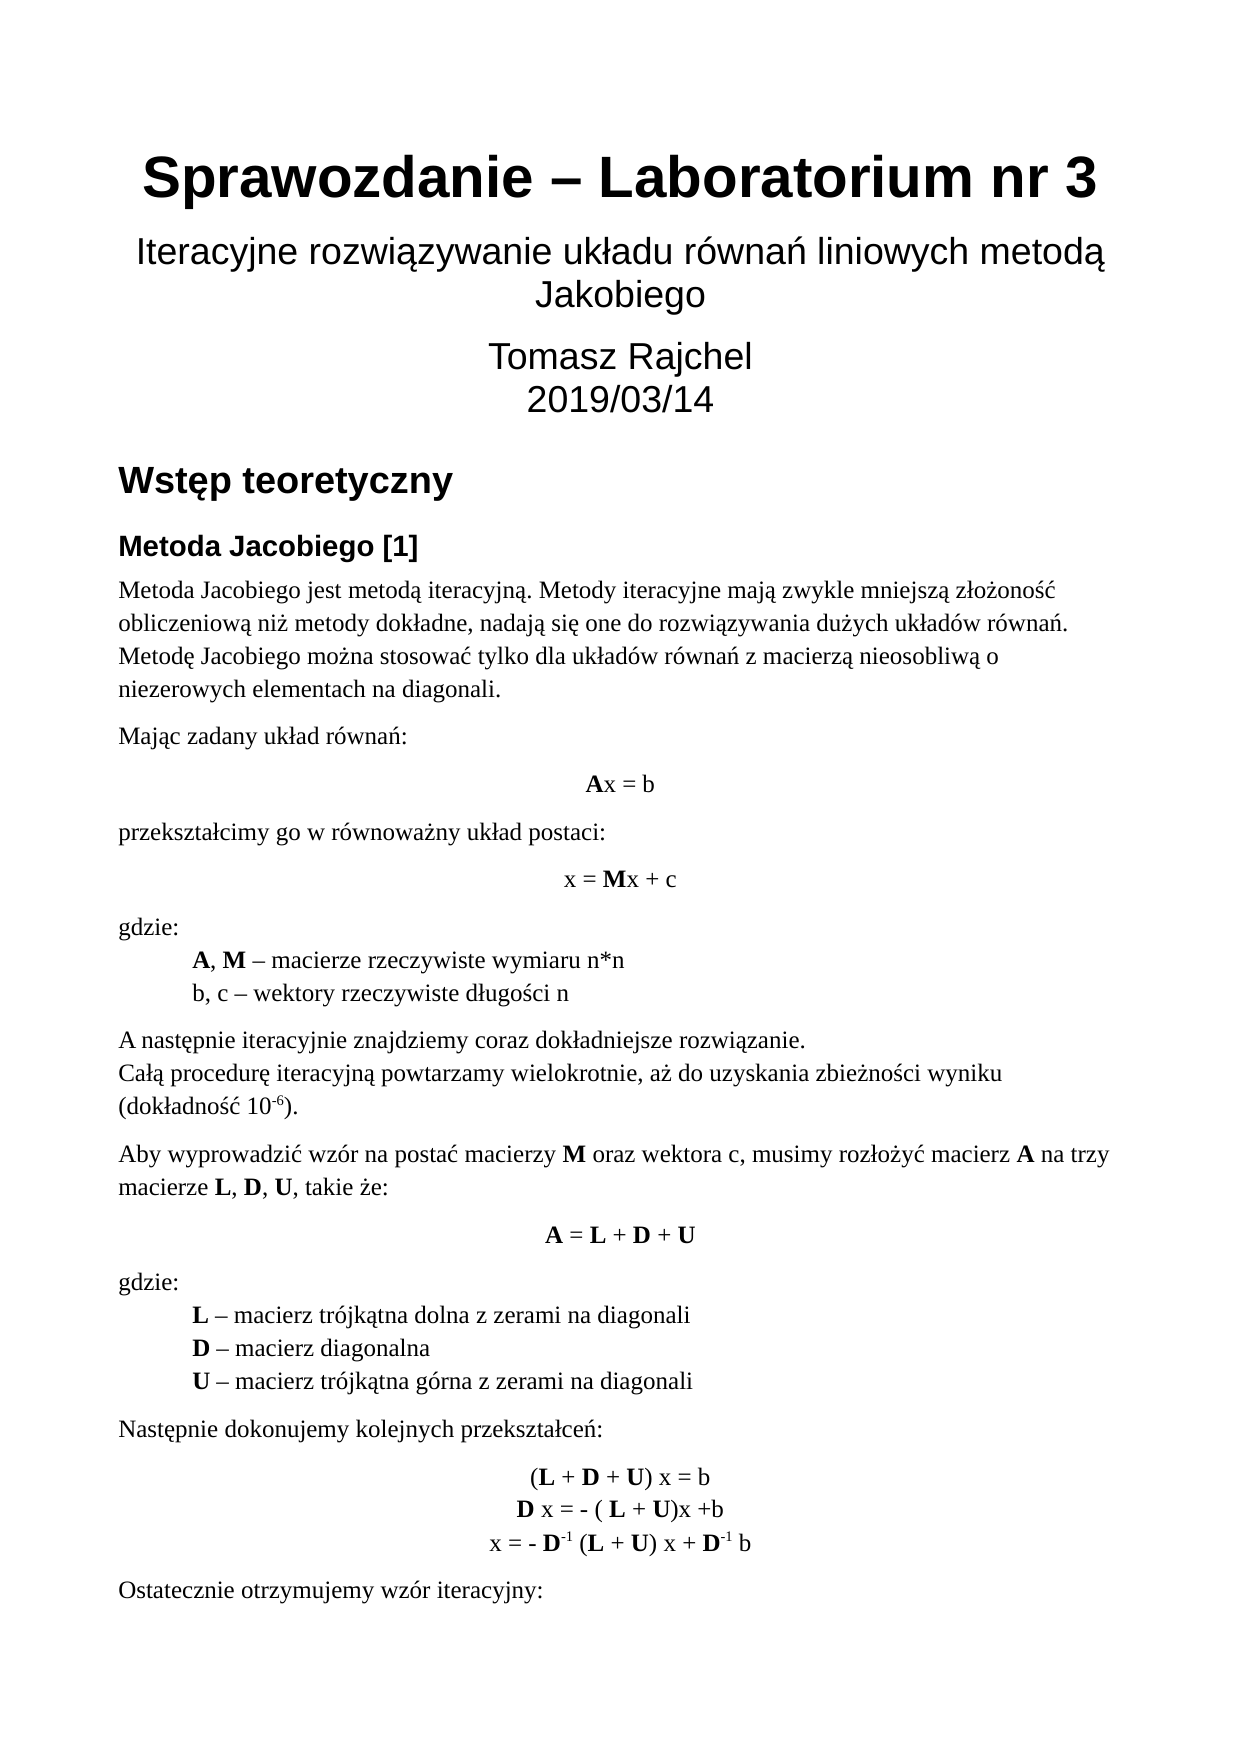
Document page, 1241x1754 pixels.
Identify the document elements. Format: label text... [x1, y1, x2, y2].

text gdzie: L – macierz trójkątna dolna z zerami na diagonali D – macierz diagonalna U – macierz trójkątna górna z zerami na diagonali [118, 1267, 1122, 1395]
subtitle Wstęp teoretyczny [118, 458, 1122, 501]
text Następnie dokonujemy kolejnych przekształceń: [118, 1414, 1122, 1443]
text Mając zadany układ równań: [118, 721, 1122, 750]
text gdzie: A, M – macierze rzeczywiste wymiaru n*n b, c – wektory rzeczywiste długości n [118, 912, 1122, 1007]
text przekształcimy go w równoważny układ postaci: [118, 817, 1122, 845]
text (L + D + U) x = b D x = - ( L + U)x +b x = - D-1 (L + U) x + D-1 b [118, 1462, 1122, 1556]
subtitle Tomasz Rajchel 2019/03/14 [118, 334, 1122, 420]
text Ostatecznie otrzymujemy wzór iteracyjny: [118, 1575, 1122, 1604]
text A = L + D + U [118, 1220, 1122, 1248]
text Ax = b [118, 769, 1122, 798]
text A następnie iteracyjnie znajdziemy coraz dokładniejsze rozwiązanie. Całą procedurę iteracyjną powtarzamy wielokrotnie, aż do uzyskania zbieżności wyniku (dokładność 10-6). [118, 1025, 1122, 1120]
text Metoda Jacobiego jest metodą iteracyjną. Metody iteracyjne mają zwykle mniejszą złożoność obliczeniową niż metody dokładne, nadają się one do rozwiązywania dużych układów równań. Metodę Jacobiego można stosować tylko dla układów równań z macierzą nieosobliwą o niezerowych elementach na diagonali. [118, 575, 1122, 702]
title Sprawozdanie – Laboratorium nr 3 [118, 143, 1122, 210]
subtitle Iteracyjne rozwiązywanie układu równań liniowych metodą Jakobiego [118, 229, 1122, 315]
subtitle Metoda Jacobiego [1] [118, 528, 1122, 562]
text x = Mx + c [118, 864, 1122, 893]
text Aby wyprowadzić wzór na postać macierzy M oraz wektora c, musimy rozłożyć macierz A na trzy macierze L, D, U, takie że: [118, 1139, 1122, 1201]
